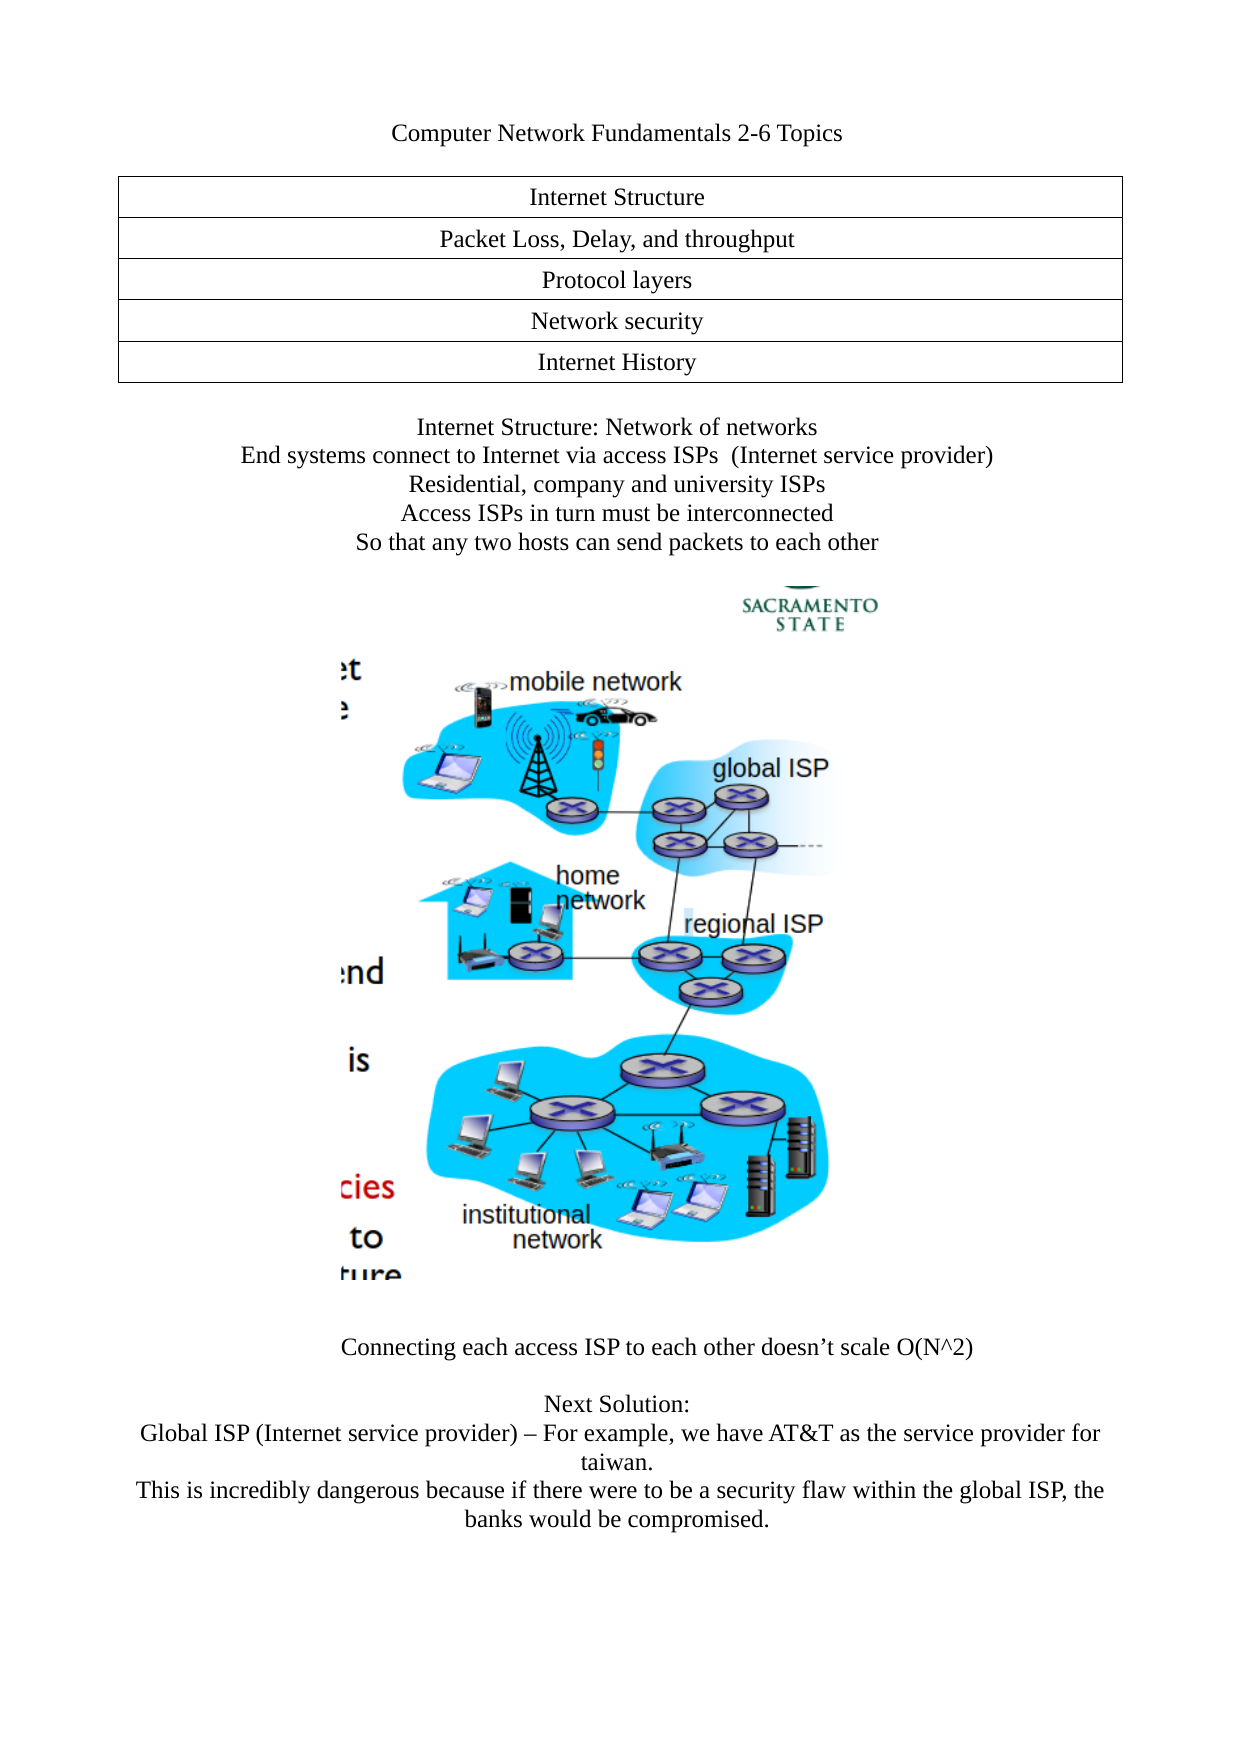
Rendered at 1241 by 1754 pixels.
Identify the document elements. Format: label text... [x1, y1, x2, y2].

text Residential, company and university ISPs [118, 469, 1122, 498]
table_cell Packet Loss, Delay, and throughput [119, 218, 1122, 258]
text Computer Network Fundamentals 2-6 Topics [118, 118, 1122, 147]
text This is incredibly dangerous because if there were to be a security flaw within the global ISP, the banks would be compromised. [118, 1475, 1122, 1533]
picture [341, 586, 899, 1280]
table_cell Internet History [119, 342, 1122, 382]
text Connecting each access ISP to each other doesn’t scale O(N^2) [118, 1332, 1122, 1360]
text Global ISP (Internet service provider) – For example, we have AT&T as the service provider for taiwan. [118, 1418, 1122, 1475]
table_cell Protocol layers [119, 259, 1122, 299]
text Next Solution: [118, 1389, 1122, 1418]
text Internet Structure: Network of networks [118, 412, 1122, 440]
table_cell Network security [119, 300, 1122, 341]
text So that any two hosts can send packets to each other [118, 527, 1122, 555]
text End systems connect to Internet via access ISPs (Internet service provider) [118, 440, 1122, 469]
text Access ISPs in turn must be interconnected [118, 498, 1122, 527]
table_header Internet Structure [119, 177, 1122, 217]
